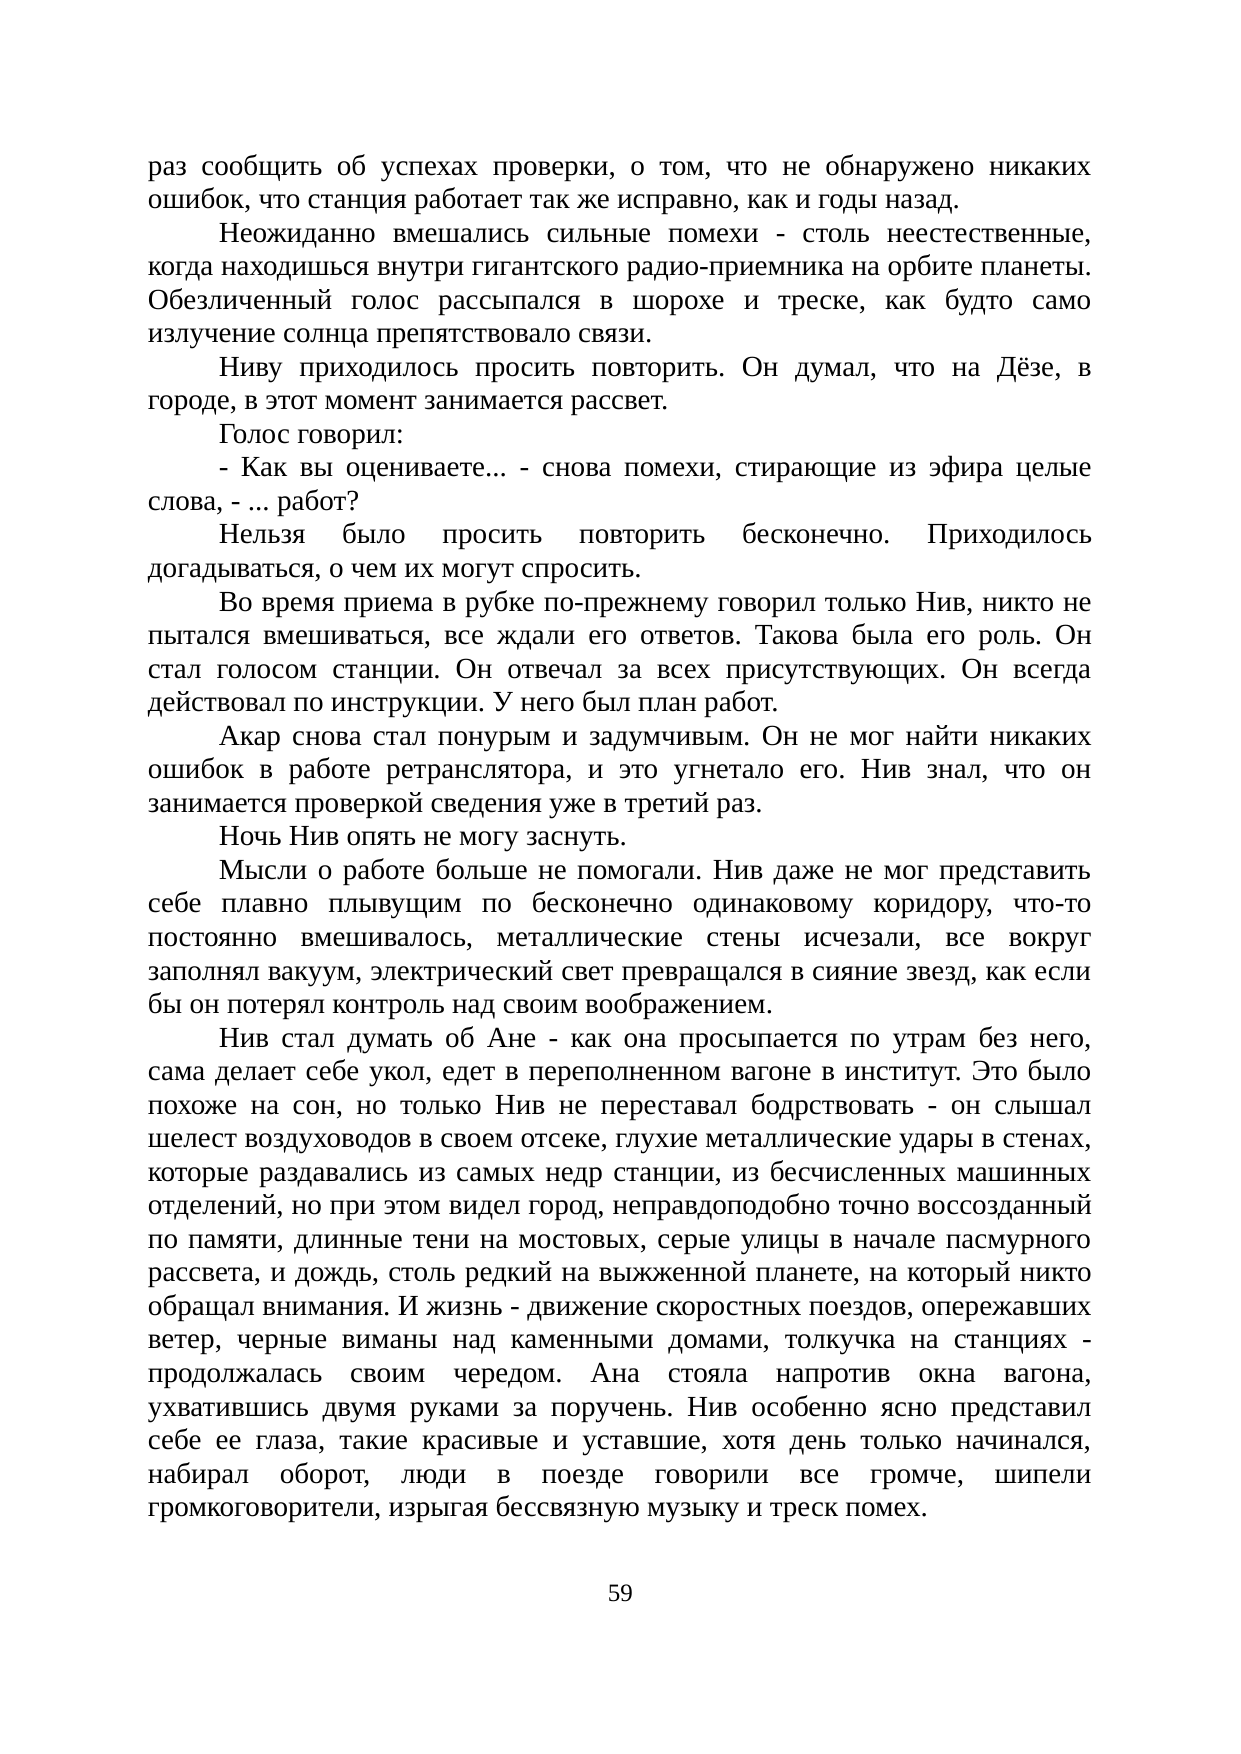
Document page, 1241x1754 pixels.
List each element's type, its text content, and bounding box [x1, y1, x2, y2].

text Нив стал думать об Ане - как она просыпается по утрам без него, сама делает себе укол, едет в переполненном вагоне в институт. Это было похоже на сон, но только Нив не переставал бодрствовать - он слышал шелест воздуховодов в своем отсеке, глухие металлические удары в стенах, которые раздавались из самых недр станции, из бесчисленных машинных отделений, но при этом видел город, неправдоподобно точно воссозданный по памяти, длинные тени на мостовых, серые улицы в начале пасмурного рассвета, и дождь, столь редкий на выжженной планете, на который никто обращал внимания. И жизнь - движение скоростных поездов, опережавших ветер, черные виманы над каменными домами, толкучка на станциях - продолжалась своим чередом. Ана стояла напротив окна вагона, ухватившись двумя руками за поручень. Нив особенно ясно представил себе ее глаза, такие красивые и уставшие, хотя день только начинался, набирал оборот, люди в поезде говорили все громче, шипели громкоговорители, изрыгая бессвязную музыку и треск помех. [148, 1020, 1093, 1523]
text раз сообщить об успехах проверки, о том, что не обнаружено никаких ошибок, что станция работает так же исправно, как и годы назад. [148, 148, 1093, 215]
text Мысли о работе больше не помогали. Нив даже не мог представить себе плавно плывущим по бесконечно одинаковому коридору, что-то постоянно вмешивалось, металлические стены исчезали, все вокруг заполнял вакуум, электрический свет превращался в сияние звезд, как если бы он потерял контроль над своим воображением. [148, 852, 1093, 1020]
text Голос говорил: [148, 416, 1093, 449]
text Ниву приходилось просить повторить. Он думал, что на Дёзе, в городе, в этот момент занимается рассвет. [148, 349, 1093, 416]
text Во время приема в рубке по-прежнему говорил только Нив, никто не пытался вмешиваться, все ждали его ответов. Такова была его роль. Он стал голосом станции. Он отвечал за всех присутствующих. Он всегда действовал по инструкции. У него был план работ. [148, 584, 1093, 718]
text - Как вы оцениваете... - снова помехи, стирающие из эфира целые слова, - ... работ? [148, 449, 1093, 517]
text Нельзя было просить повторить бесконечно. Приходилось догадываться, о чем их могут спросить. [148, 517, 1093, 584]
text Акар снова стал понурым и задумчивым. Он не мог найти никаких ошибок в работе ретранслятора, и это угнетало его. Нив знал, что он занимается проверкой сведения уже в третий раз. [148, 718, 1093, 818]
text Неожиданно вмешались сильные помехи - столь неестественные, когда находишься внутри гигантского радио-приемника на орбите планеты. Обезличенный голос рассыпался в шорохе и треске, как будто само излучение солнца препятствовало связи. [148, 215, 1093, 349]
text Ночь Нив опять не могу заснуть. [148, 818, 1093, 852]
